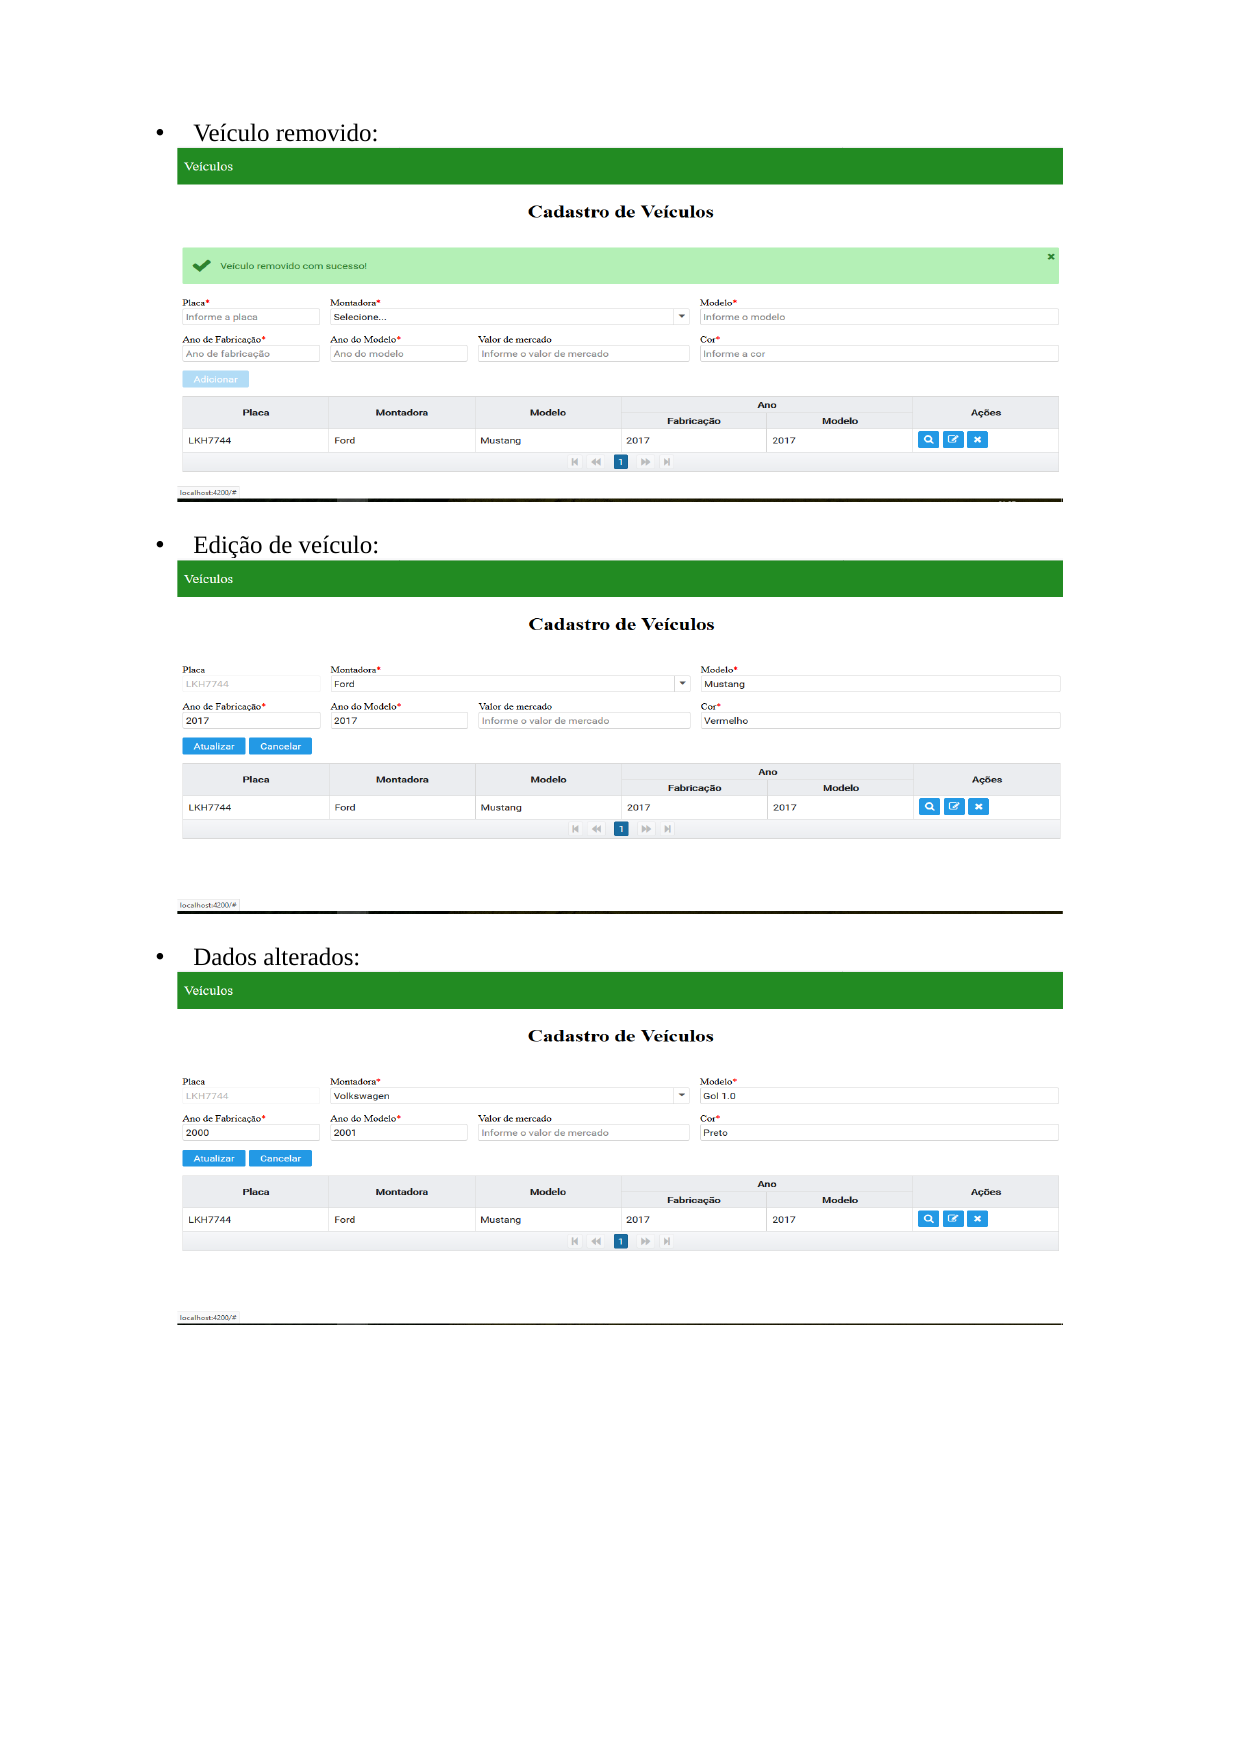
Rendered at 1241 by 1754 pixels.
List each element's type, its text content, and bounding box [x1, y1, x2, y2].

picture [177, 970, 1063, 1325]
list Edição de veículo: [156, 530, 1122, 559]
picture [177, 558, 1063, 914]
list Dados alterados: [156, 942, 1122, 971]
list Veículo removido: [156, 118, 1122, 147]
picture [177, 146, 1063, 502]
